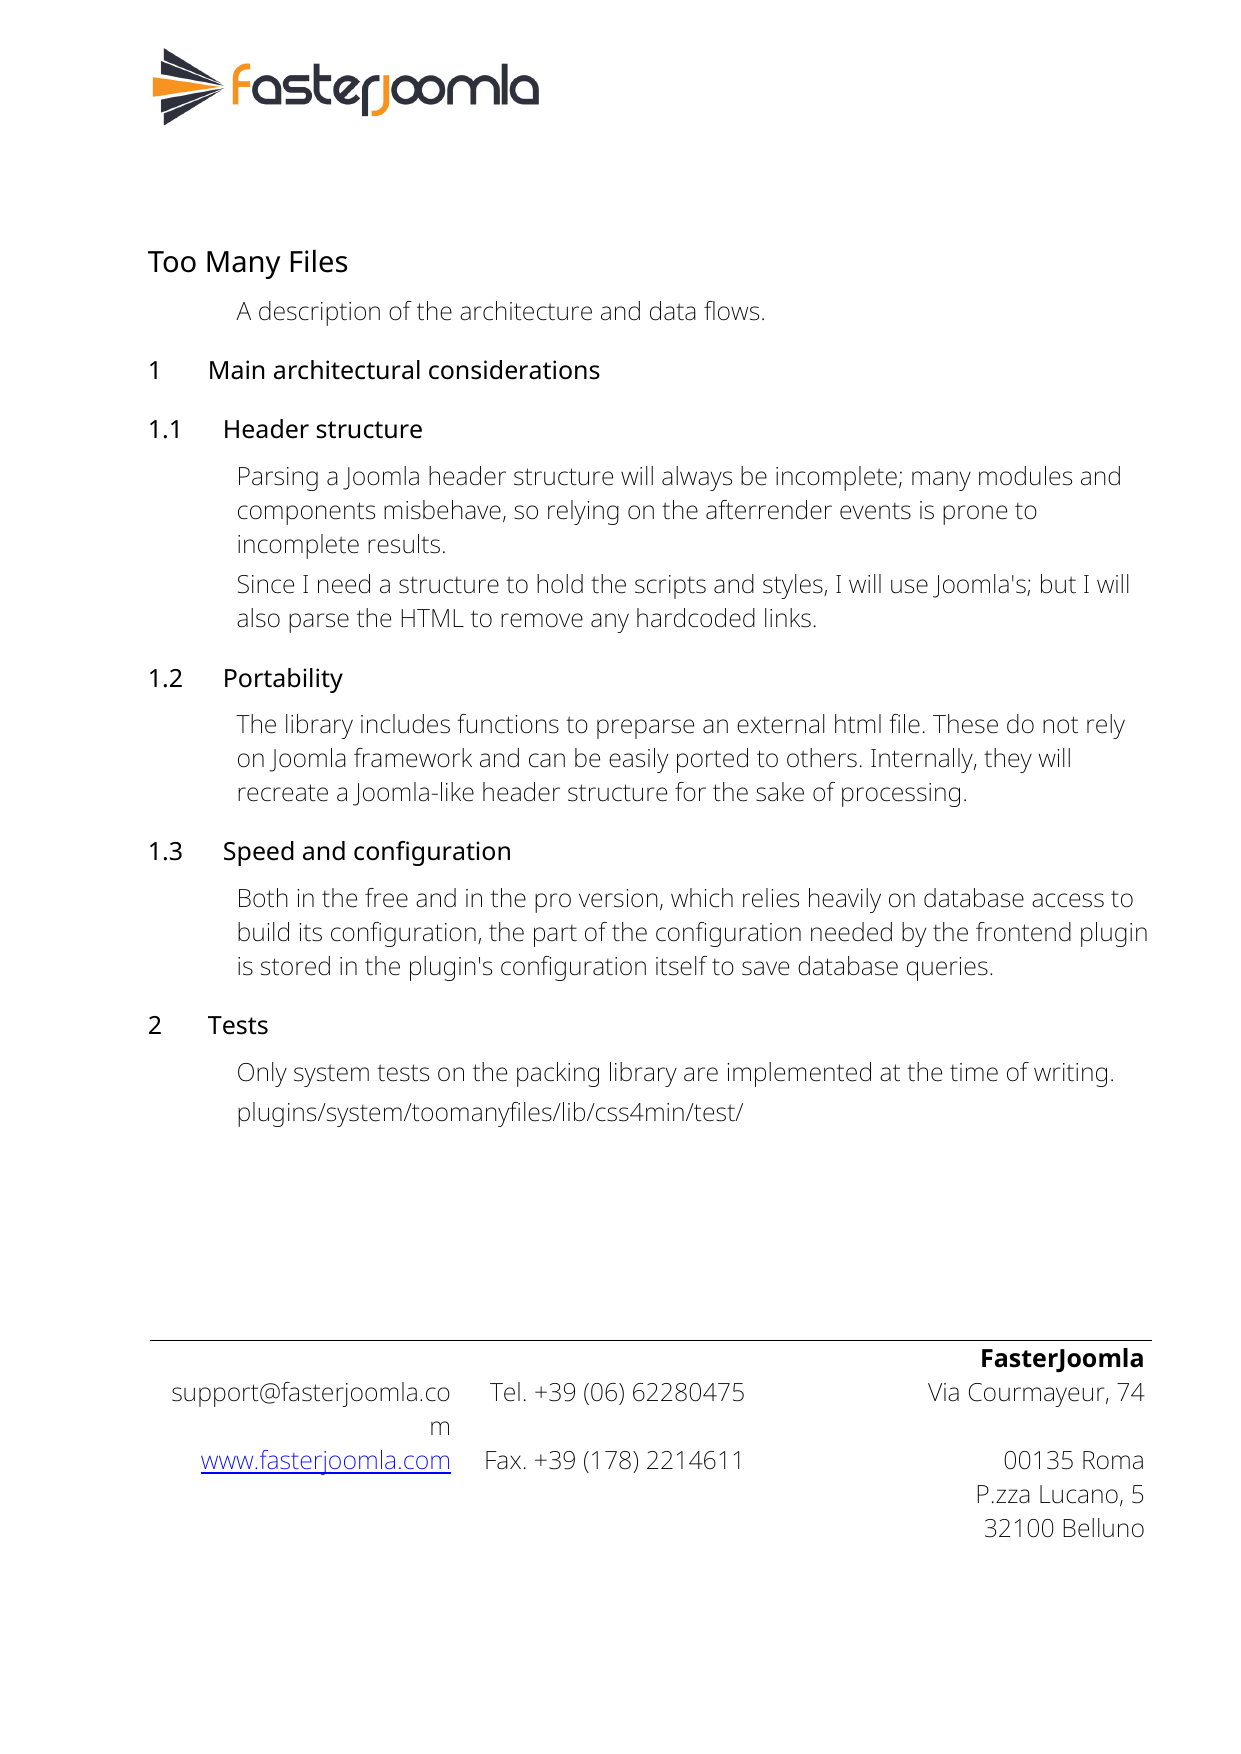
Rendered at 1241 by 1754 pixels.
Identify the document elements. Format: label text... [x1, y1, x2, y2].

text Parsing a Joomla header structure will always be incomplete; many modules and components misbehave, so relying on the afterrender events is prone to incomplete results. [236, 459, 1151, 561]
text Since I need a structure to hold the scripts and styles, I will use Joomla's; but I will also parse the HTML to remove any hardcoded links. [236, 567, 1151, 635]
subtitle Speed and configuration [148, 834, 1151, 868]
text The library includes functions to preparse an external html file. These do not rely on Joomla framework and can be easily ported to others. Internally, they will recreate a Joomla-like header structure for the sake of processing. [236, 707, 1151, 809]
subtitle Tests [148, 1008, 1151, 1042]
subtitle Portability [148, 660, 1151, 694]
picture [129, 27, 566, 148]
text plugins/system/toomanyfiles/lib/css4min/test/ [236, 1094, 1151, 1129]
subtitle Header structure [148, 412, 1151, 446]
text Only system tests on the packing library are implemented at the time of writing. [236, 1054, 1151, 1088]
subtitle Main architectural considerations [148, 353, 1151, 387]
text A description of the architecture and data flows. [236, 294, 1151, 328]
subtitle Too Many Files [148, 242, 1151, 281]
text Both in the free and in the pro version, which relies heavily on database access to build its configuration, the part of the configuration needed by the frontend plugin is stored in the plugin's configuration itself to save database queries. [236, 881, 1151, 983]
